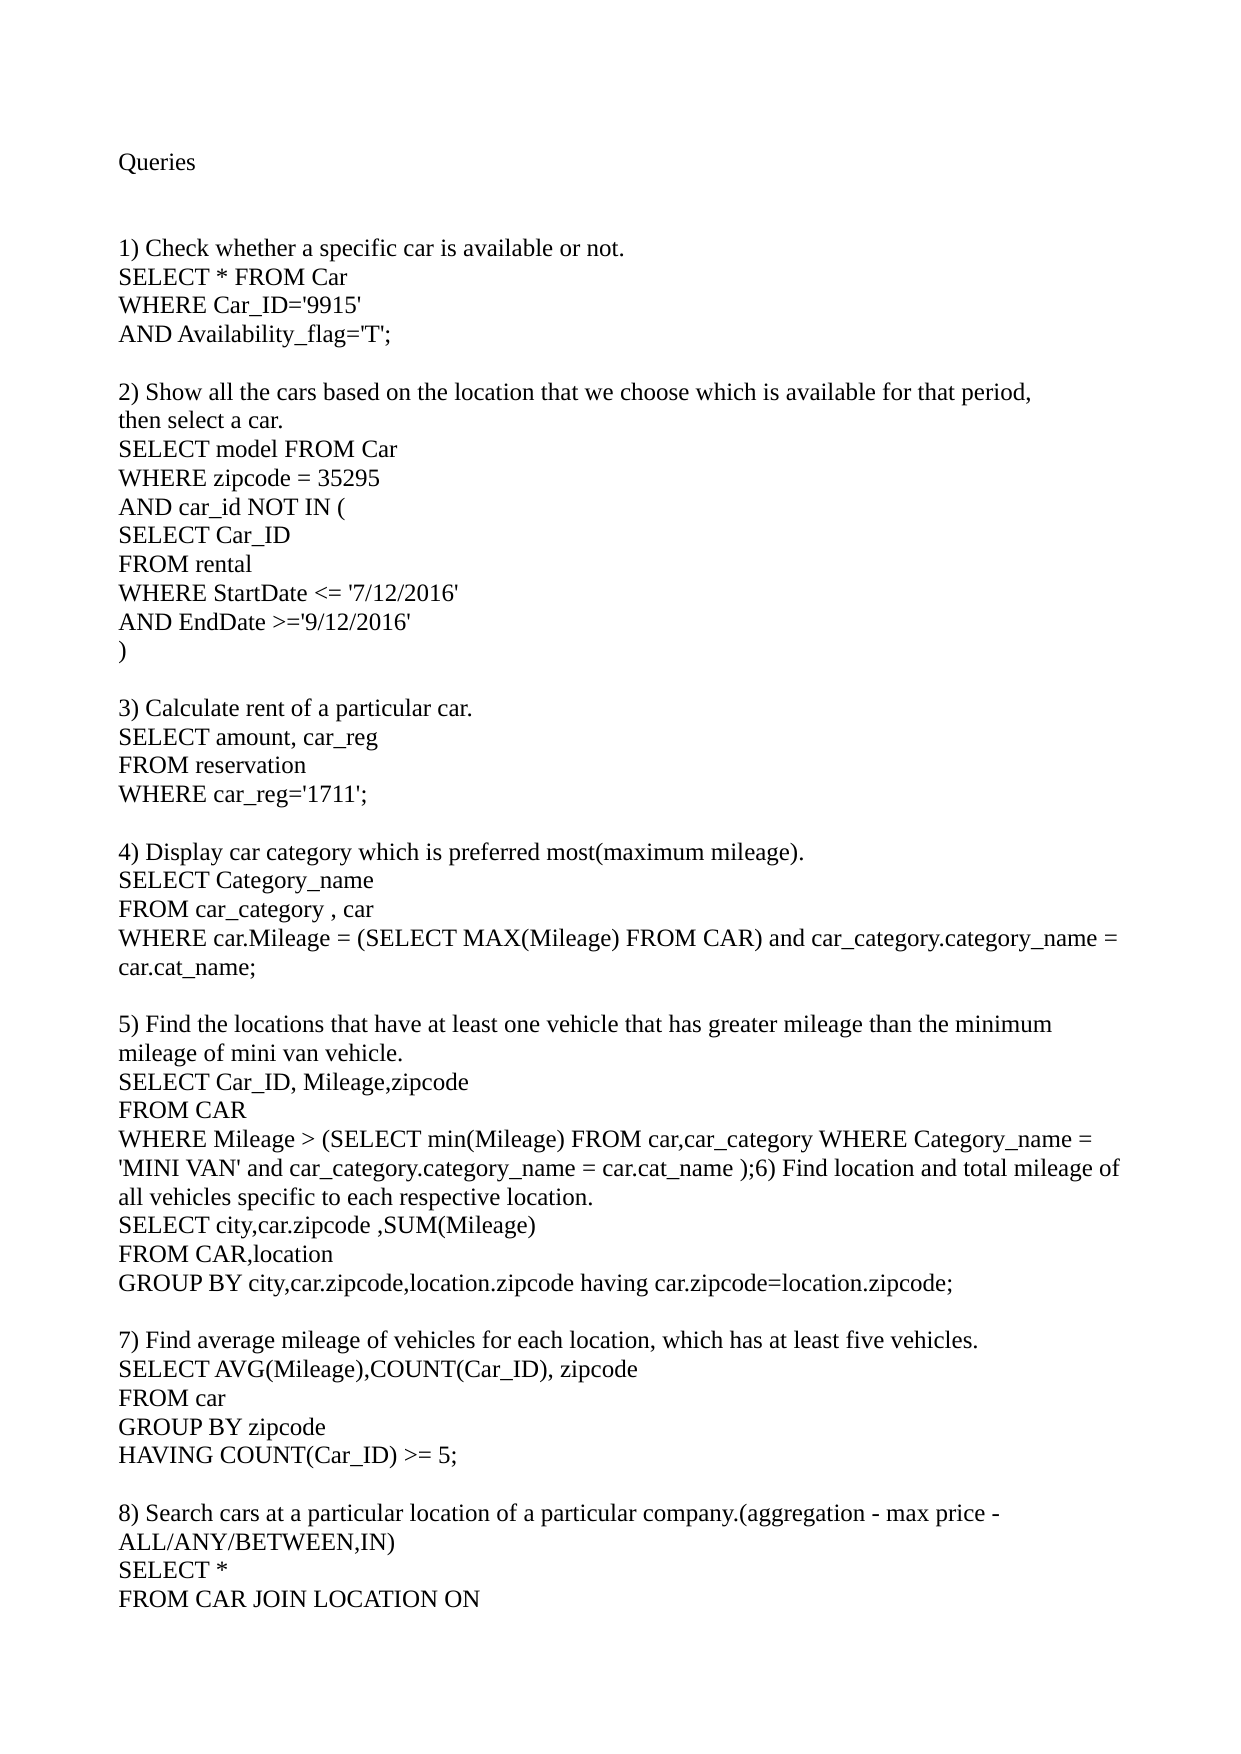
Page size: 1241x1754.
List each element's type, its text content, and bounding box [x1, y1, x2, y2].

text SELECT city,car.zipcode ,SUM(Mileage) [118, 1211, 1122, 1239]
text SELECT model FROM Car [118, 434, 1122, 463]
text WHERE Car_ID='9915' [118, 291, 1122, 319]
text WHERE Mileage > (SELECT min(Mileage) FROM car,car_category WHERE Category_name = [118, 1124, 1122, 1153]
text SELECT Car_ID [118, 521, 1122, 549]
text 2) Show all the cars based on the location that we choose which is available for that period, [118, 377, 1122, 406]
text GROUP BY zipcode [118, 1412, 1122, 1441]
text 1) Check whether a specific car is available or not. [118, 233, 1122, 262]
text WHERE zipcode = 35295 [118, 463, 1122, 492]
text 4) Display car category which is preferred most(maximum mileage). [118, 837, 1122, 866]
text AND car_id NOT IN ( [118, 492, 1122, 521]
text WHERE StartDate <= '7/12/2016' [118, 578, 1122, 607]
text FROM CAR [118, 1096, 1122, 1124]
text Queries [118, 147, 1122, 176]
text AND Availability_flag='T'; [118, 319, 1122, 348]
text then select a car. [118, 406, 1122, 434]
text car.cat_name; [118, 952, 1122, 981]
text FROM rental [118, 549, 1122, 578]
text mileage of mini van vehicle. [118, 1038, 1122, 1067]
text FROM CAR,location [118, 1239, 1122, 1268]
text SELECT AVG(Mileage),COUNT(Car_ID), zipcode [118, 1354, 1122, 1383]
text FROM reservation [118, 751, 1122, 779]
text GROUP BY city,car.zipcode,location.zipcode having car.zipcode=location.zipcode; [118, 1268, 1122, 1297]
text 'MINI VAN' and car_category.category_name = car.cat_name );6) Find location and total mileage of all vehicles specific to each respective location. [118, 1153, 1122, 1211]
text 3) Calculate rent of a particular car. [118, 693, 1122, 722]
text ALL/ANY/BETWEEN,IN) [118, 1527, 1122, 1556]
text 7) Find average mileage of vehicles for each location, which has at least five vehicles. [118, 1326, 1122, 1354]
text HAVING COUNT(Car_ID) >= 5; [118, 1441, 1122, 1469]
text ) [118, 636, 1122, 664]
text SELECT * [118, 1556, 1122, 1584]
text 5) Find the locations that have at least one vehicle that has greater mileage than the minimum [118, 1009, 1122, 1038]
text FROM car_category , car [118, 894, 1122, 923]
text WHERE car.Mileage = (SELECT MAX(Mileage) FROM CAR) and car_category.category_name = [118, 923, 1122, 952]
text WHERE car_reg='1711'; [118, 779, 1122, 808]
text SELECT Car_ID, Mileage,zipcode [118, 1067, 1122, 1096]
text AND EndDate >='9/12/2016' [118, 607, 1122, 636]
text 8) Search cars at a particular location of a particular company.(aggregation - max price - [118, 1498, 1122, 1527]
text SELECT amount, car_reg [118, 722, 1122, 751]
text FROM car [118, 1383, 1122, 1412]
text FROM CAR JOIN LOCATION ON [118, 1584, 1122, 1613]
text SELECT Category_name [118, 866, 1122, 894]
text SELECT * FROM Car [118, 262, 1122, 291]
